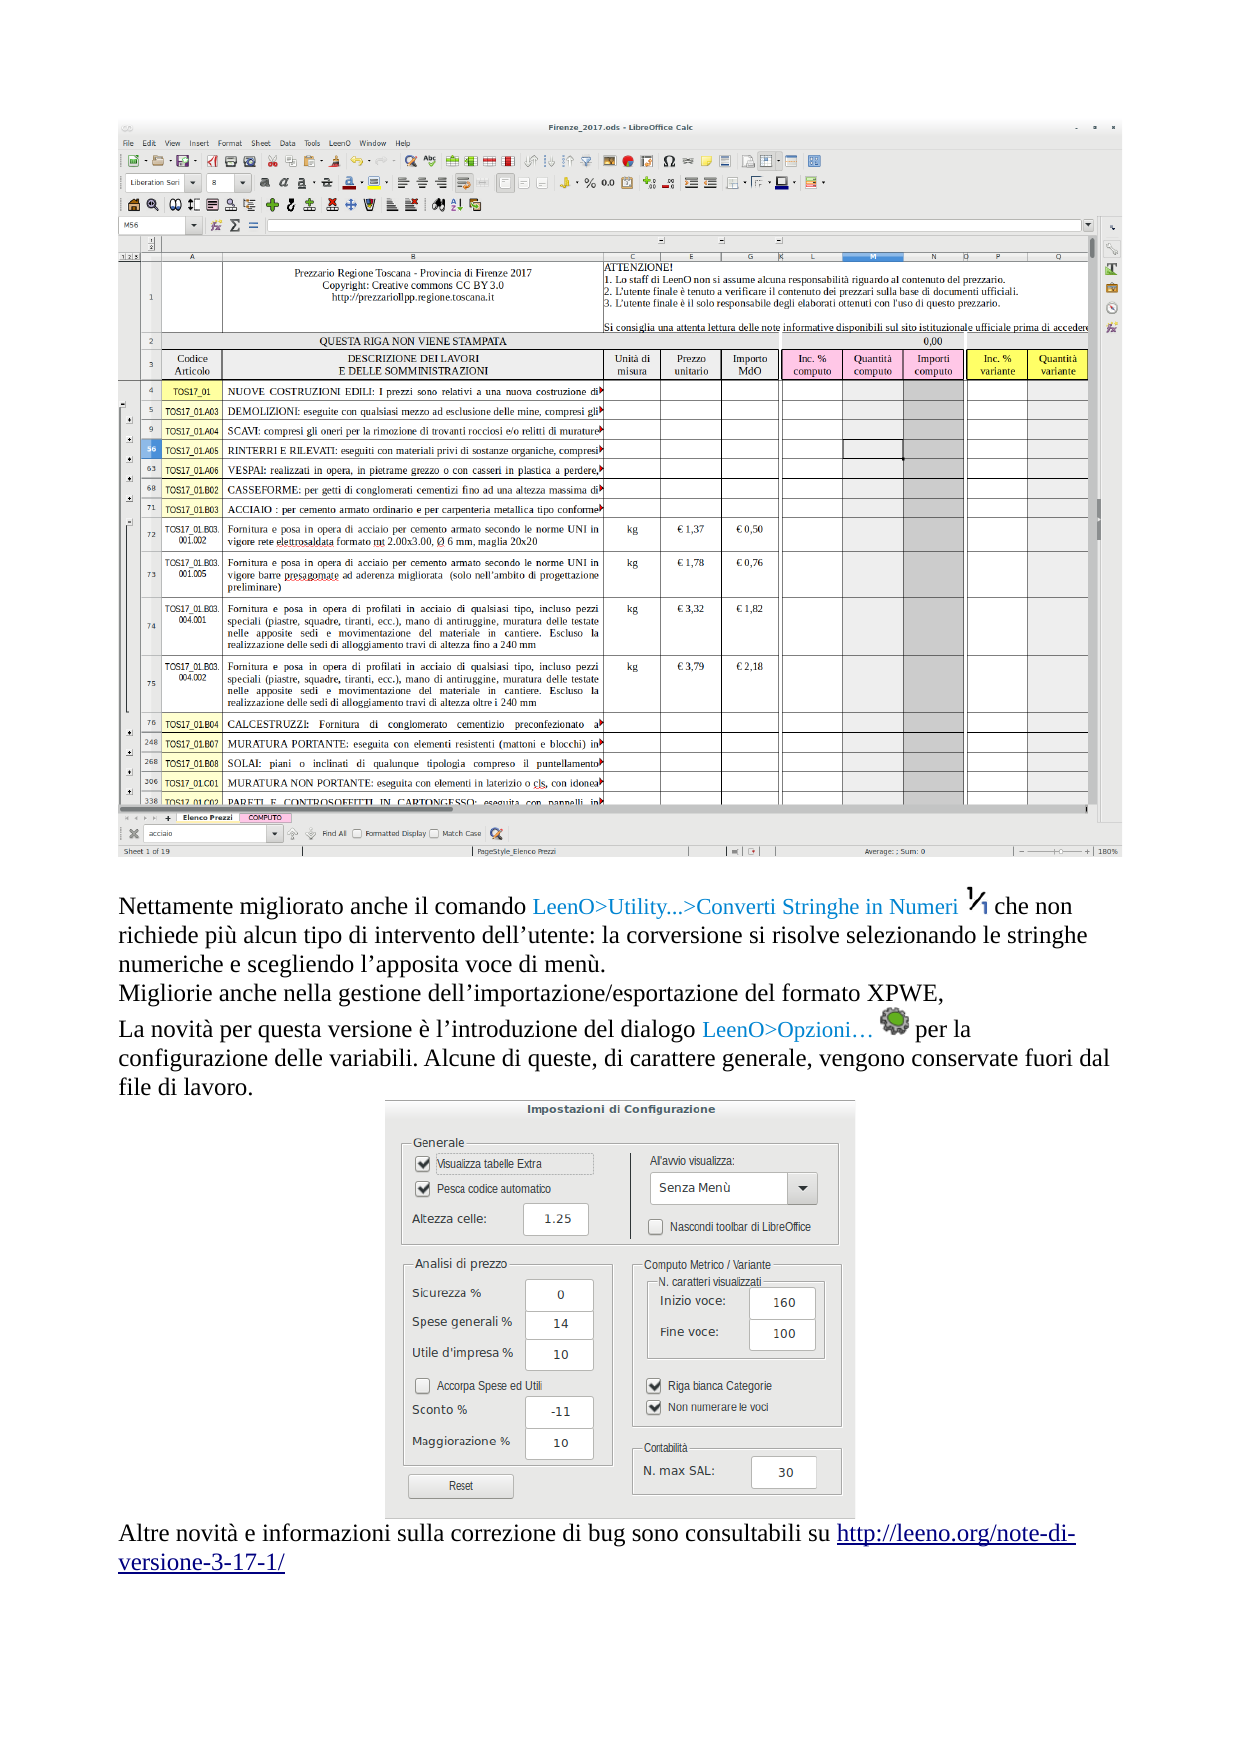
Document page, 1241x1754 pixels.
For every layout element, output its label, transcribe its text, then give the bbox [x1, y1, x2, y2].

text Altre novità e informazioni sulla correzione di bug sono consultabili su http://leeno.org/note-di-versione-3-17-1/ [118, 1101, 1122, 1576]
text Nettamente migliorato anche il comando LeenO>Utility...>Converti Stringhe in Numeri che non richiede più alcun tipo di intervento dell’utente: la corversione si risolve selezionando le stringhe numeriche e scegliendo l’apposita voce di menù. [118, 885, 1122, 978]
text Migliorie anche nella gestione dell’importazione/esportazione del formato XPWE, [118, 978, 1122, 1006]
picture [118, 118, 1123, 857]
picture [879, 1006, 910, 1036]
text La novità per questa versione è l’introduzione del dialogo LeenO>Opzioni… per la configurazione delle variabili. Alcune di queste, di carattere generale, vengono conservate fuori dal file di lavoro. [118, 1006, 1122, 1101]
picture [965, 885, 988, 915]
picture [385, 1100, 856, 1519]
